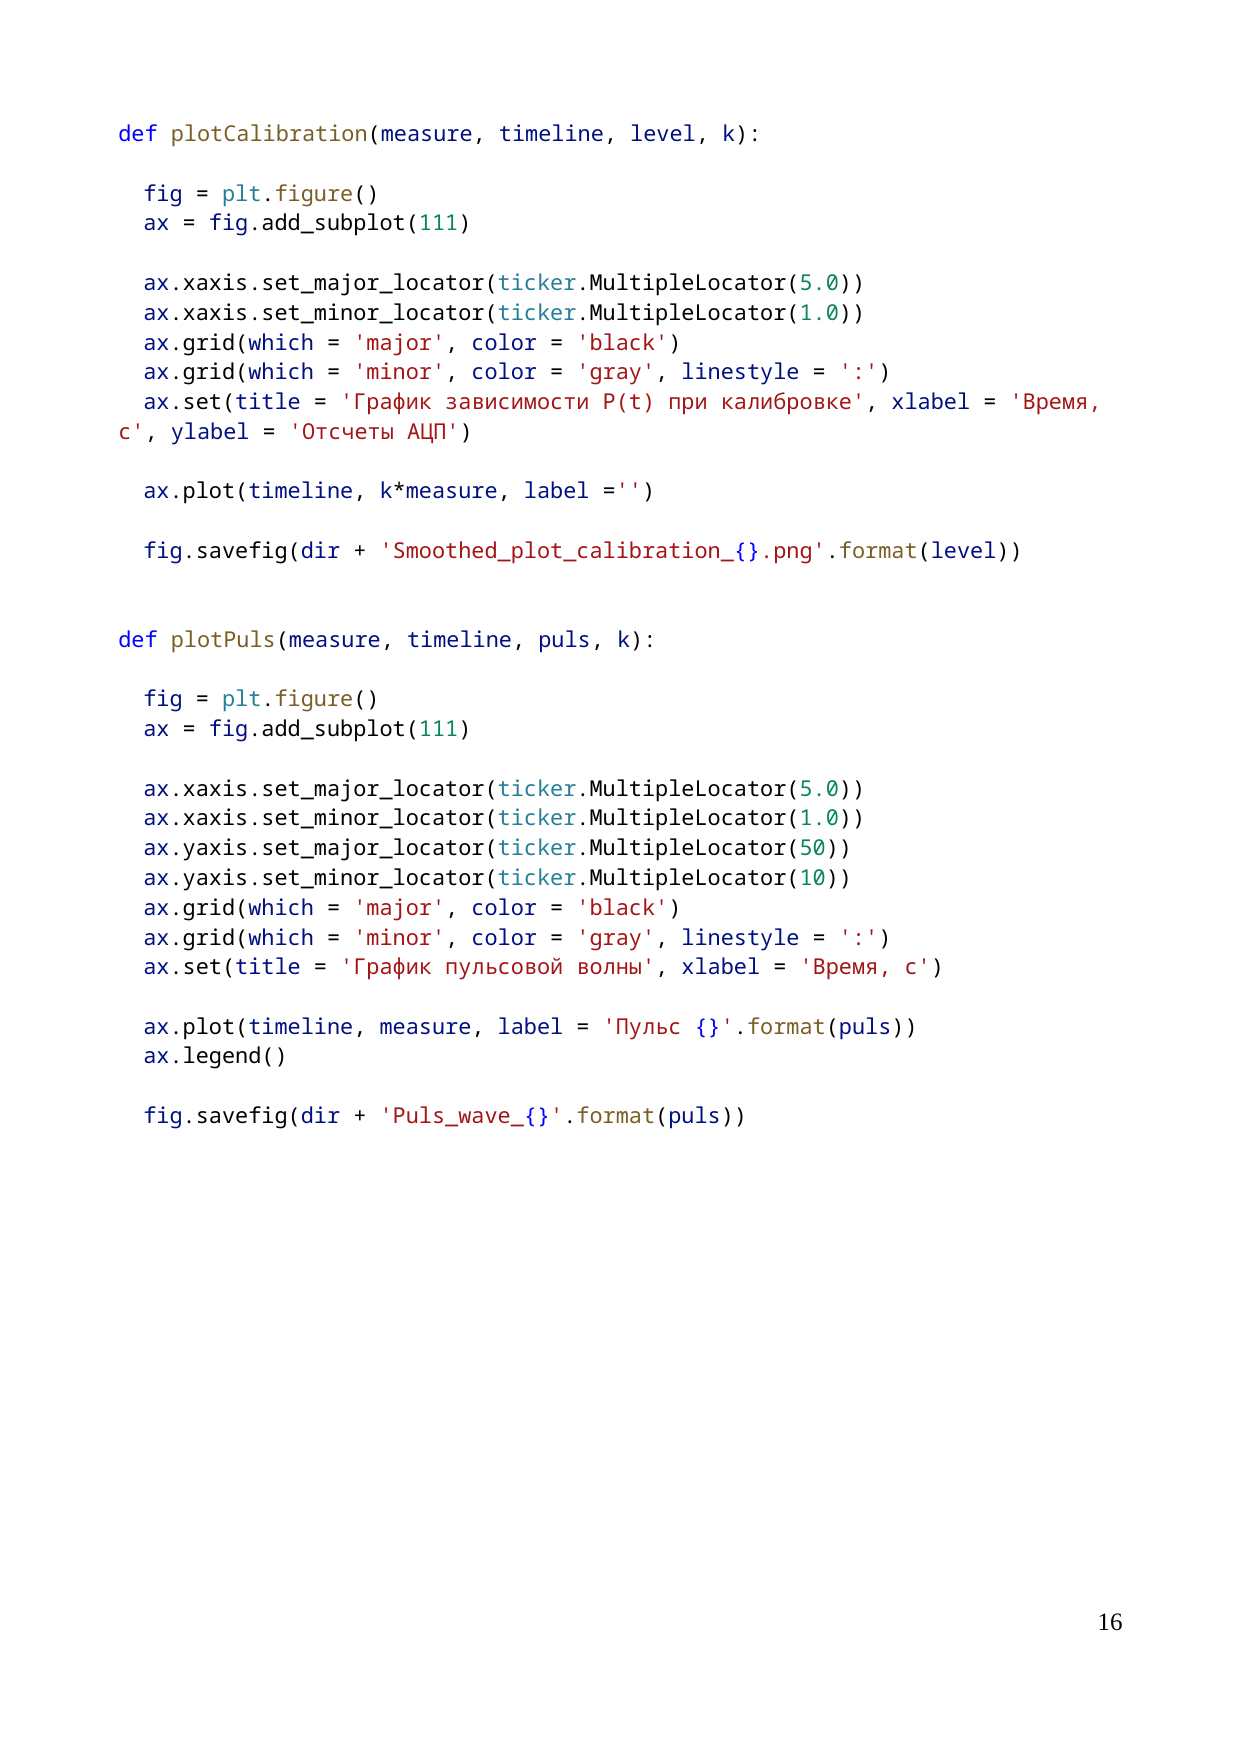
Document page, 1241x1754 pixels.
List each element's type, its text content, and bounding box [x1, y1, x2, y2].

text def plotCalibration(measure, timeline, level, k): [118, 118, 1122, 148]
text ax.grid(which = 'major', color = 'black') [118, 892, 1122, 921]
text ax.grid(which = 'minor', color = 'gray', linestyle = ':') [118, 356, 1122, 386]
text ax = fig.add_subplot(111) [118, 207, 1122, 237]
text ax.plot(timeline, measure, label = 'Пульс {}'.format(puls)) [118, 1011, 1122, 1041]
text ax.xaxis.set_minor_locator(ticker.MultipleLocator(1.0)) [118, 297, 1122, 326]
text ax.grid(which = 'minor', color = 'gray', linestyle = ':') [118, 921, 1122, 951]
text ax.xaxis.set_major_locator(ticker.MultipleLocator(5.0)) [118, 267, 1122, 297]
text fig.savefig(dir + 'Puls_wave_{}'.format(puls)) [118, 1100, 1122, 1130]
text ax.grid(which = 'major', color = 'black') [118, 326, 1122, 356]
text ax.set(title = 'График пульсовой волны', xlabel = 'Время, с') [118, 951, 1122, 981]
text ax.xaxis.set_major_locator(ticker.MultipleLocator(5.0)) [118, 772, 1122, 802]
text ax.plot(timeline, k*measure, label ='') [118, 475, 1122, 505]
text fig = plt.figure() [118, 683, 1122, 713]
text ax.xaxis.set_minor_locator(ticker.MultipleLocator(1.0)) [118, 802, 1122, 832]
text fig = plt.figure() [118, 178, 1122, 207]
text ax.legend() [118, 1041, 1122, 1070]
text ax.set(title = 'График зависимости P(t) при калибровке', xlabel = 'Время, с', ylabel = 'Отсчеты АЦП') [118, 386, 1122, 446]
text ax = fig.add_subplot(111) [118, 713, 1122, 743]
text ax.yaxis.set_major_locator(ticker.MultipleLocator(50)) [118, 832, 1122, 862]
text def plotPuls(measure, timeline, puls, k): [118, 624, 1122, 653]
text fig.savefig(dir + 'Smoothed_plot_calibration_{}.png'.format(level)) [118, 535, 1122, 564]
text ax.yaxis.set_minor_locator(ticker.MultipleLocator(10)) [118, 862, 1122, 892]
